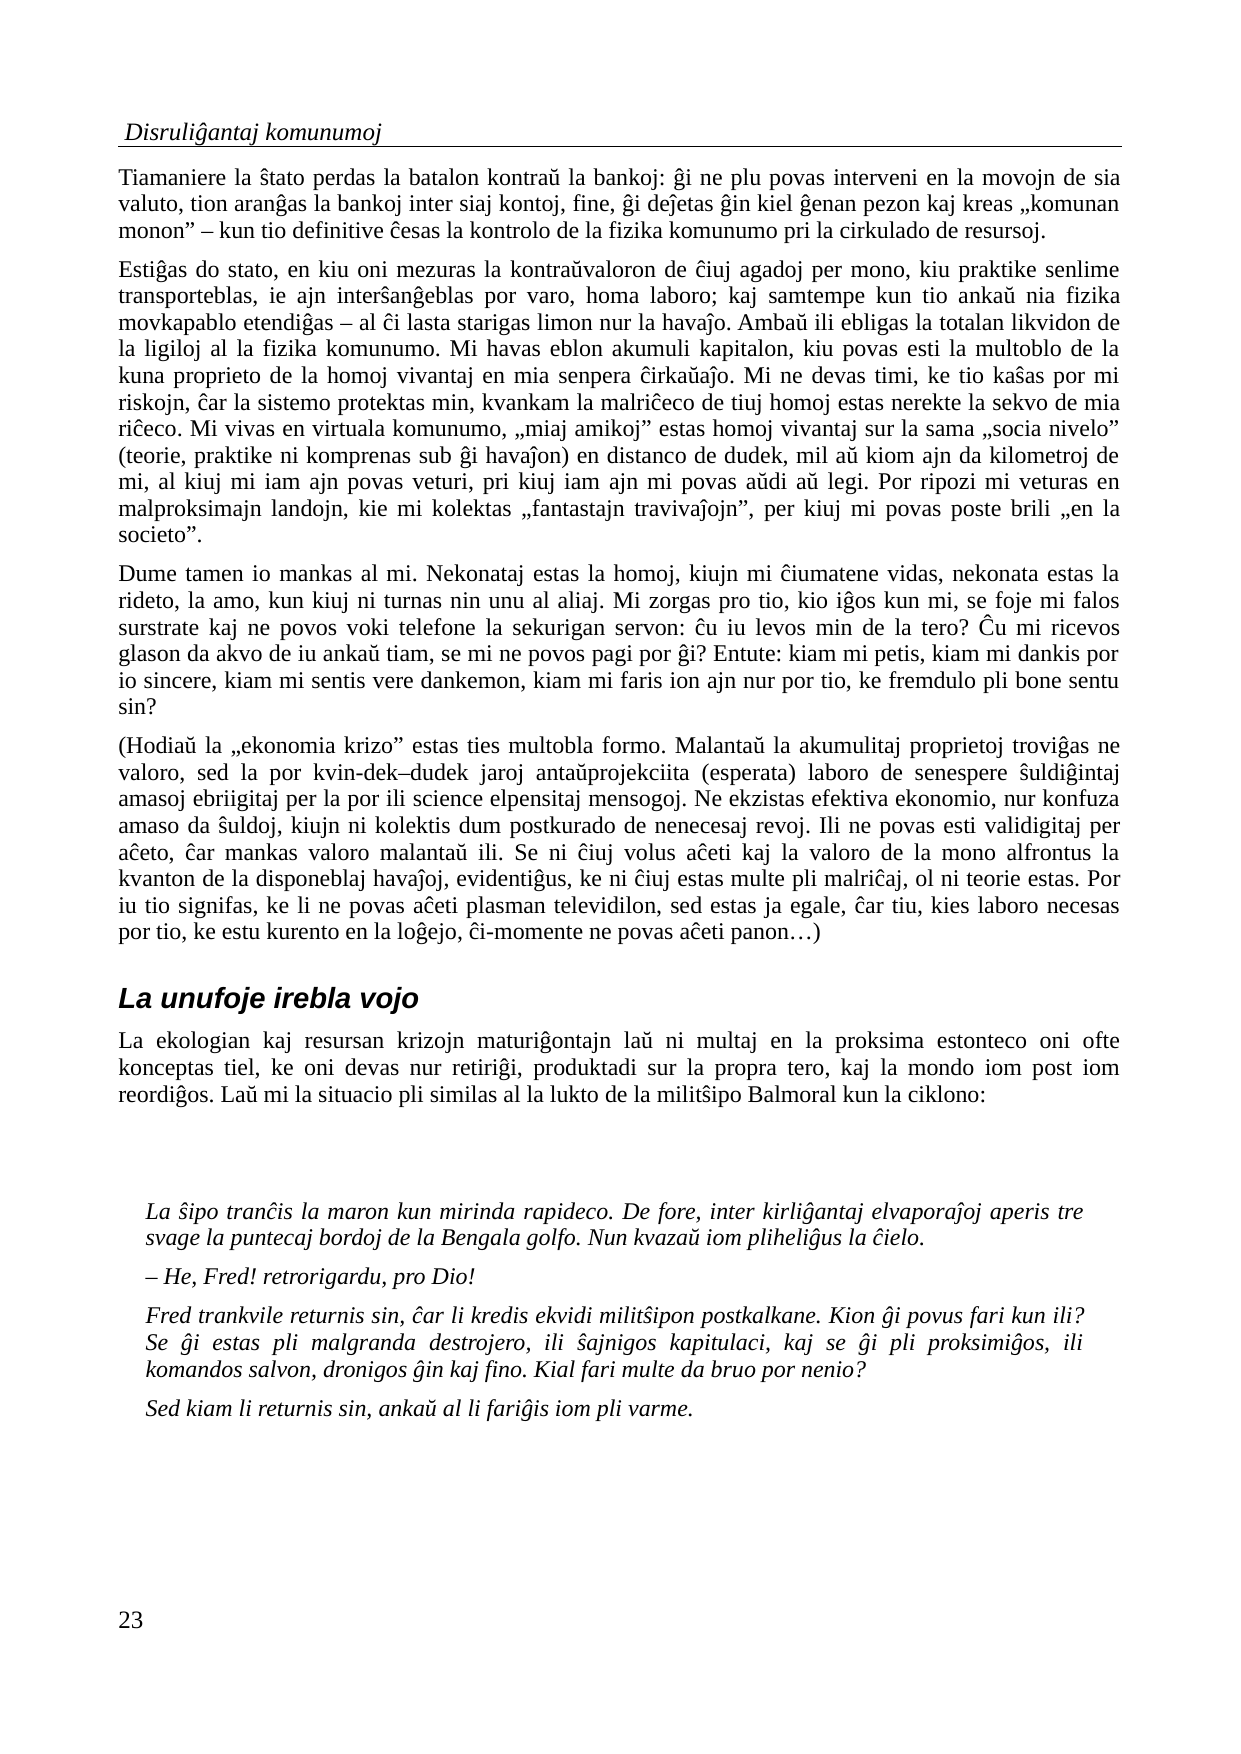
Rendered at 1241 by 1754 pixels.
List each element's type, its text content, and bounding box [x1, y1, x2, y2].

text La ŝipo tranĉis la maron kun mirinda rapideco. De fore, inter kirliĝantaj elvaporaĵoj aperis tre svage la puntecaj bordoj de la Bengala golfo. Nun kvazaŭ iom pliheliĝus la ĉielo. [145, 1198, 1088, 1251]
text Fred trankvile returnis sin, ĉar li kredis ekvidi militŝipon postkalkane. Kion ĝi povus fari kun ili? Se ĝi estas pli malgranda destrojero, ili ŝajnigos kapitulaci, kaj se ĝi pli proksimiĝos, ili komandos salvon, dronigos ĝin kaj fino. Kial fari multe da bruo por nenio? [145, 1302, 1088, 1382]
text (Hodiaŭ la „ekonomia krizo” estas ties multobla formo. Malantaŭ la akumulitaj proprietoj troviĝas ne valoro, sed la por kvin-dek–dudek jaroj antaŭprojekciita (esperata) laboro de senespere ŝuldiĝintaj amasoj ebriigitaj per la por ili science elpensitaj mensogoj. Ne ekzistas efektiva ekonomio, nur konfuza amaso da ŝuldoj, kiujn ni kolektis dum postkurado de nenecesaj revoj. Ili ne povas esti validigitaj per aĉeto, ĉar mankas valoro malantaŭ ili. Se ni ĉiuj volus aĉeti kaj la valoro de la mono alfrontus la kvanton de la disponeblaj havaĵoj, evidentiĝus, ke ni ĉiuj estas multe pli malriĉaj, ol ni teorie estas. Por iu tio signifas, ke li ne povas aĉeti plasman televidilon, sed estas ja egale, ĉar tiu, kies laboro necesas por tio, ke estu kurento en la loĝejo, ĉi-momente ne povas aĉeti panon…) [118, 732, 1122, 945]
subtitle La unufoje irebla vojo [118, 982, 1122, 1015]
text Dume tamen io mankas al mi. Nekonataj estas la homoj, kiujn mi ĉiumatene vidas, nekonata estas la rideto, la amo, kun kiuj ni turnas nin unu al aliaj. Mi zorgas pro tio, kio iĝos kun mi, se foje mi falos surstrate kaj ne povos voki telefone la sekurigan servon: ĉu iu levos min de la tero? Ĉu mi ricevos glason da akvo de iu ankaŭ tiam, se mi ne povos pagi por ĝi? Entute: kiam mi petis, kiam mi dankis por io sincere, kiam mi sentis vere dankemon, kiam mi faris ion ajn nur por tio, ke fremdulo pli bone sentu sin? [118, 561, 1122, 720]
text La ekologian kaj resursan krizojn maturiĝontajn laŭ ni multaj en la proksima estonteco oni ofte konceptas tiel, ke oni devas nur retiriĝi, produktadi sur la propra tero, kaj la mondo iom post iom reordiĝos. Laŭ mi la situacio pli similas al la lukto de la militŝipo Balmoral kun la ciklono: [118, 1027, 1122, 1107]
text – He, Fred! retrorigardu, pro Dio! [145, 1263, 1088, 1290]
text Sed kiam li returnis sin, ankaŭ al li fariĝis iom pli varme. [145, 1395, 1088, 1421]
text Tiamaniere la ŝtato perdas la batalon kontraŭ la bankoj: ĝi ne plu povas interveni en la movojn de sia valuto, tion aranĝas la bankoj inter siaj kontoj, fine, ĝi deĵetas ĝin kiel ĝenan pezon kaj kreas „komunan monon” – kun tio definitive ĉesas la kontrolo de la fizika komunumo pri la cirkulado de resursoj. [118, 164, 1122, 243]
text Estiĝas do stato, en kiu oni mezuras la kontraŭvaloron de ĉiuj agadoj per mono, kiu praktike senlime transporteblas, ie ajn interŝanĝeblas por varo, homa laboro; kaj samtempe kun tio ankaŭ nia fizika movkapablo etendiĝas – al ĉi lasta starigas limon nur la havaĵo. Ambaŭ ili ebligas la totalan likvidon de la ligiloj al la fizika komunumo. Mi havas eblon akumuli kapitalon, kiu povas esti la multoblo de la kuna proprieto de la homoj vivantaj en mia senpera ĉirkaŭaĵo. Mi ne devas timi, ke tio kaŝas por mi riskojn, ĉar la sistemo protektas min, kvankam la malriĉeco de tiuj homoj estas nerekte la sekvo de mia riĉeco. Mi vivas en virtuala komunumo, „miaj amikoj” estas homoj vivantaj sur la sama „socia nivelo” (teorie, praktike ni komprenas sub ĝi havaĵon) en distanco de dudek, mil aŭ kiom ajn da kilometroj de mi, al kiuj mi iam ajn povas veturi, pri kiuj iam ajn mi povas aŭdi aŭ legi. Por ripozi mi veturas en malproksimajn landojn, kie mi kolektas „fantastajn travivaĵojn”, per kiuj mi povas poste brili „en la societo”. [118, 256, 1122, 548]
